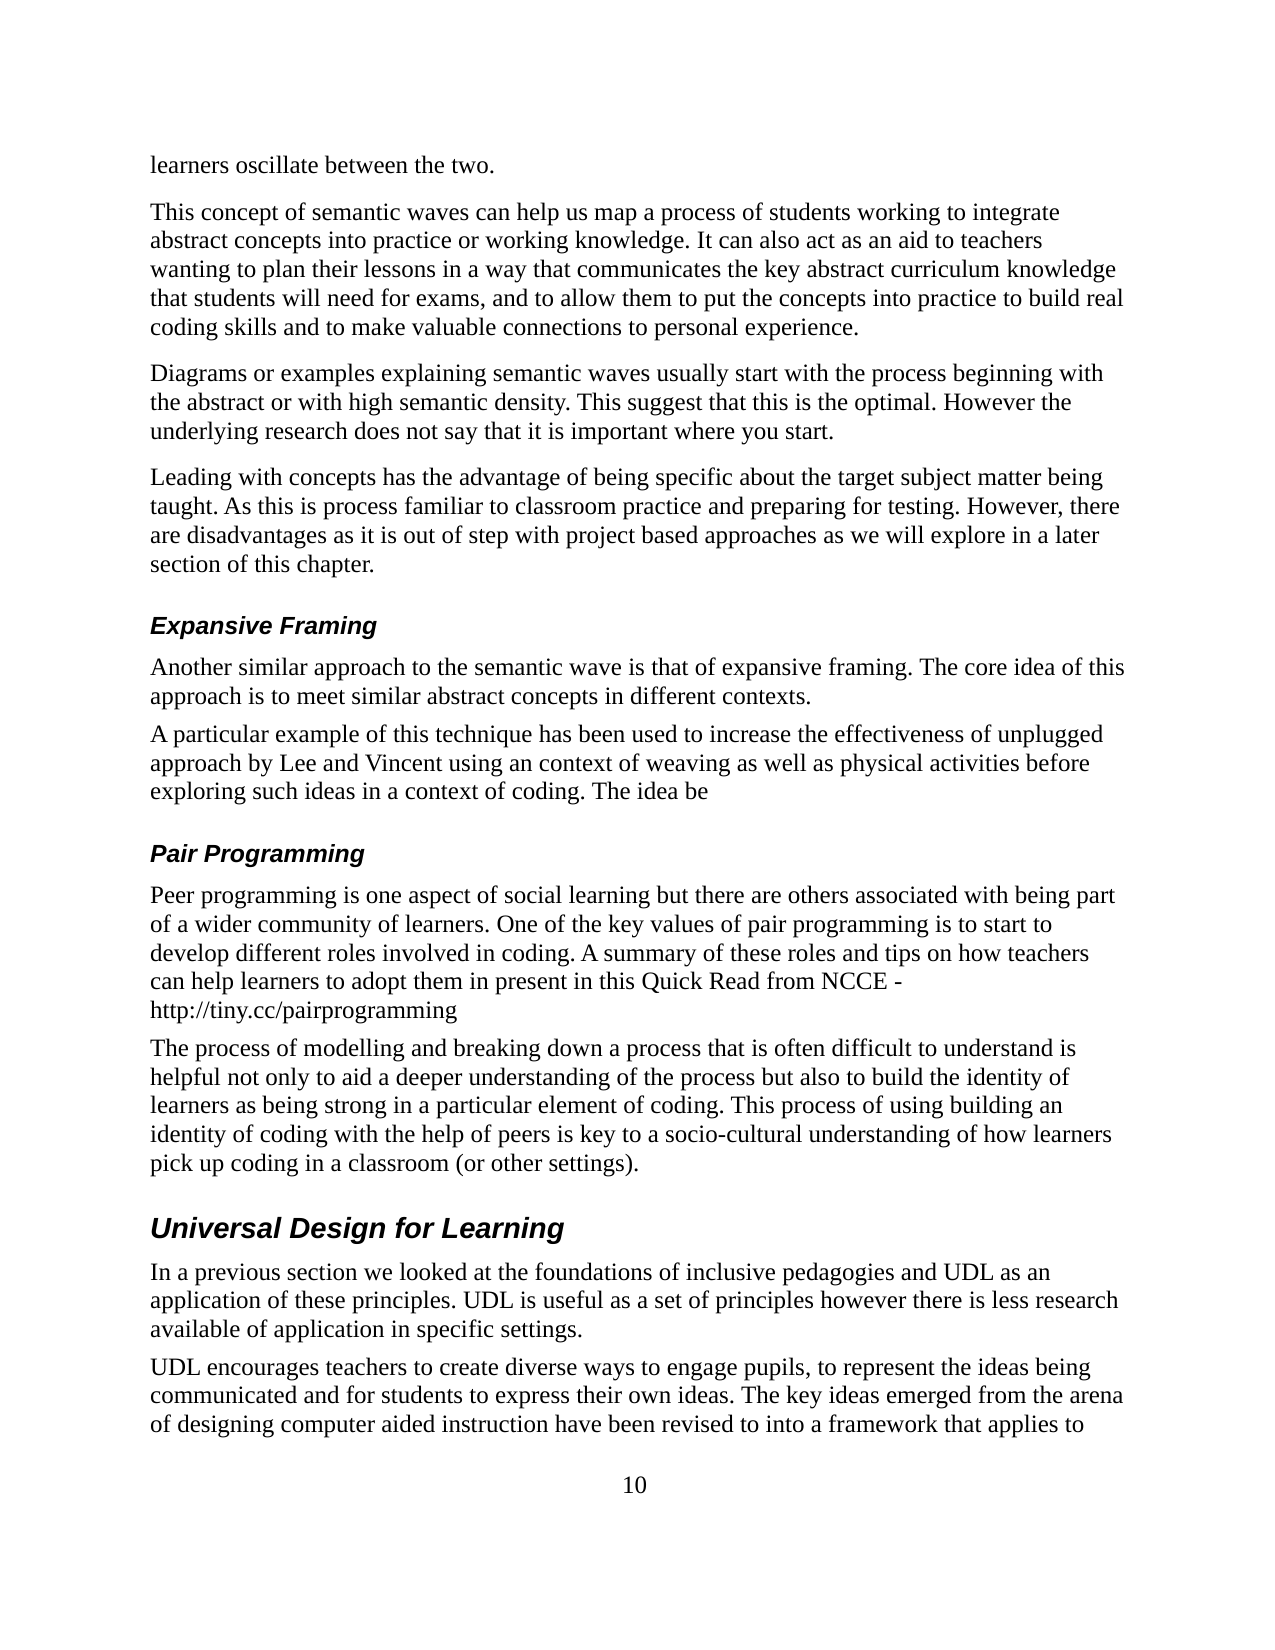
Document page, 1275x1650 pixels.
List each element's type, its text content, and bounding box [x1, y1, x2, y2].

text Another similar approach to the semantic wave is that of expansive framing. The core idea of this approach is to meet similar abstract concepts in different contexts. [150, 652, 1125, 710]
subtitle Pair Programming [150, 839, 1125, 868]
text Peer programming is one aspect of social learning but there are others associated with being part of a wider community of learners. One of the key values of pair programming is to start to develop different roles involved in coding. A summary of these roles and tips on how teachers can help learners to adopt them in present in this Quick Read from NCCE - http://tiny.cc/pairprogramming [150, 880, 1125, 1024]
subtitle Universal Design for Learning [150, 1211, 1125, 1244]
text UDL encourages teachers to create diverse ways to engage pupils, to represent the ideas being communicated and for students to express their own ideas. The key ideas emerged from the arena of designing computer aided instruction have been revised to into a framework that applies to [150, 1352, 1125, 1438]
subtitle Expansive Framing [150, 611, 1125, 640]
text Diagrams or examples explaining semantic waves usually start with the process beginning with the abstract or with high semantic density. This suggest that this is the optimal. However the underlying research does not say that it is important where you start. [150, 358, 1125, 444]
text This concept of semantic waves can help us map a process of students working to integrate abstract concepts into practice or working knowledge. It can also act as an aid to teachers wanting to plan their lessons in a way that communicates the key abstract curriculum knowledge that students will need for exams, and to allow them to put the concepts into practice to build real coding skills and to make valuable connections to personal experience. [150, 197, 1125, 340]
text - learners oscillate between the two. [150, 150, 1125, 179]
text A particular example of this technique has been used to increase the effectiveness of unplugged approach by Lee and Vincent using an context of weaving as well as physical activities before exploring such ideas in a context of coding. The idea be [150, 719, 1125, 805]
text The process of modelling and breaking down a process that is often difficult to understand is helpful not only to aid a deeper understanding of the process but also to build the identity of learners as being strong in a particular element of coding. This process of using building an identity of coding with the help of peers is key to a socio-cultural understanding of how learners pick up coding in a classroom (or other settings). [150, 1033, 1125, 1177]
text Leading with concepts has the advantage of being specific about the target subject matter being taught. As this is process familiar to classroom practice and preparing for testing. However, there are disadvantages as it is out of step with project based approaches as we will explore in a later section of this chapter. [150, 462, 1125, 577]
text In a previous section we looked at the foundations of inclusive pedagogies and UDL as an application of these principles. UDL is useful as a set of principles however there is less research available of application in specific settings. [150, 1257, 1125, 1343]
